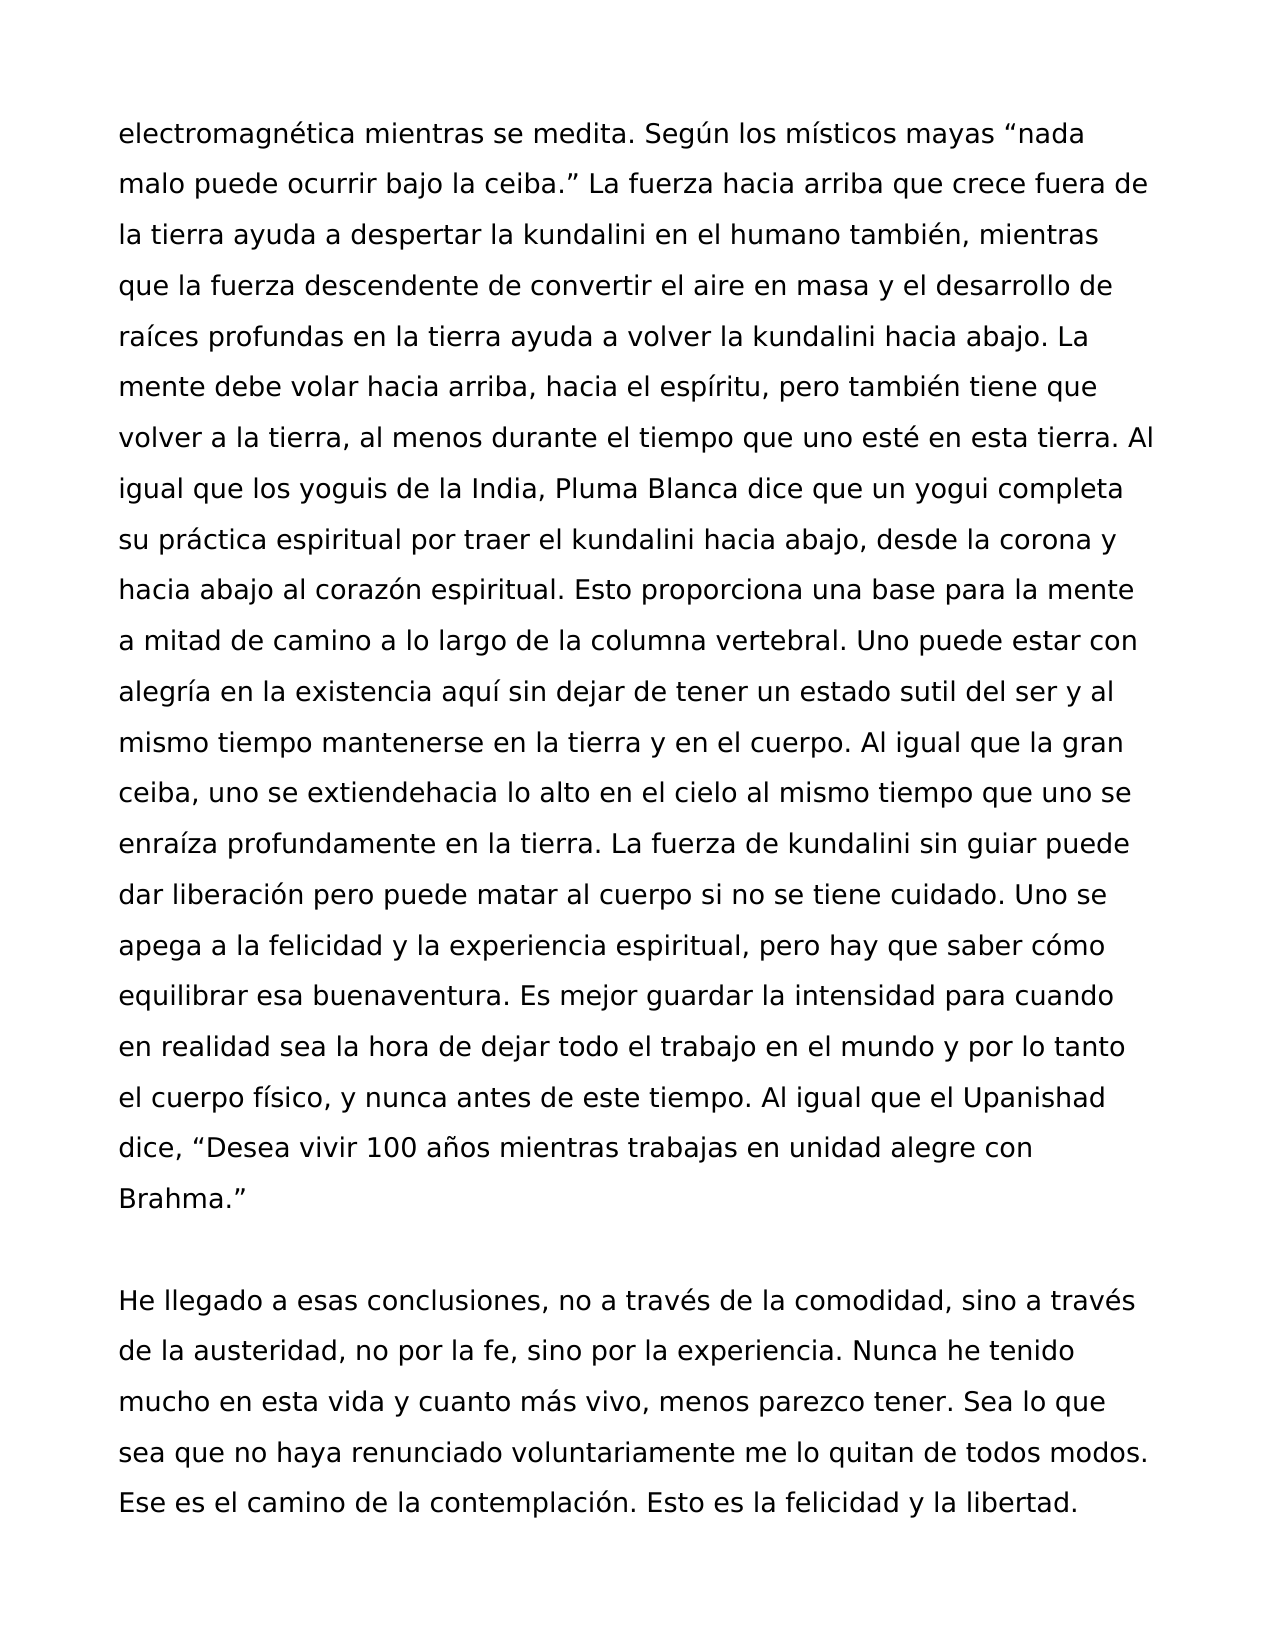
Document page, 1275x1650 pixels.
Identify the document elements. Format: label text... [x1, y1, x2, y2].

text La Evolución De Tantra Maya “Solo Brahma es el gurú.” Este dicho del Upanishad representa una concepción muy universal de la divinidad. Brahma significa literalmente lo que es grande y hace que otros sean grandes. En otras palabras, Brahma es la Conciencia del Macrocosmos, de todo el universo. El gurú no es otro que la Conciencia Suprema y no puede ser manchado por la parcialidad ni prejuicios ni cualquier proyección relativa de un mesías o gurú humano. Lo que es, simplemente es. Si la Conciencia Suprema puede crear todo este universo, sin duda hay una manera sin mediación, directa de comunicarse conmigo, un microcosmos pequeño en este Macrocosmos infinito. Y uno podría imaginar que una deidad Macrocósmica no es un pequeño dios de un determinado país o clase o sociedad de seres humanos exclusivos que merecen su misericordia. La diminuta mente microcósmica humana con sus prejuicios finalmente entiende que “dios” no se puede encontrar a través de una forma finita, ni material ni mental. Los libros sagrados y mesías y Budas eran sólo aproximaciones de una verdad mística interior. Solo aquellos que se atreven a cuestionar la raíz de su ser libre de estos apéndices posiblemente podrían encontrar la raíz de su ser libre de todo acondicionamiento relativo. No dualismo, o Advaita, es la idea de que en última instancia, la conciencia del microcosmos individual y el Macrocosmos colectivo son fundamentalmente lo mismo. Esto no quiere decir que mi conciencia se ha convertido en la conciencia del universo, que el ego se convierte en dios. Más bien, mi conciencia se ha unido en, ha estado aceptada, transformada, digerida, y finalmente asimilada por la conciencia viva del Macrocosmos activo. El microcosmos ya no es una entidad separada creando reacciones negativas y contaminando el mundo mientras huye de un sueño vacío a la siguiente. El microcosmos iluminado es una célula mental unificada con otras células mentales que forman un macrocosmos, un cuerpo colectivo de mentes. Aquí, no se pueden traer apegos, los prejuicios, ni ninguna otra cuestión de control para el ego. En el momento en que se presenten, el Macrocosmos rompe todo que no pertenece a su orden. Se necesita mucho tiempo, evolución y de ensayo y error para encontrar un flujo de unidad en el Macrocosmos. Hay que desaprender el ego socialmente acondicionado y adoctrinado, junto con todos sus instintos mentales y biológicos hereditarios con el fin de aprender el camino de Brahma. Sólo los que nacen con facultades intuitivas desarrollados pueden entender estas verdades sin seguir maestros o caminos. La vida enseña de alguna manera estas lecciones internas. Sospecho que estas mentes están “preparadas” con este conocimiento desde el nacimiento y que probablemente aprendieron antes. Platón vio todo el conocimiento como algo que ya se ha aprendido. Lo que experimentamos aquí en el mundo finito son recuerdos de verdades ya conocidas. El genio, de acuerdo con este punto de vista, no es nada más que tener a disposición de uno, lo que ya se ha aprendido. La orientación espiritual se desarrolla de manera innata en algunos simplemente como el arte o la música o las matemáticas se desarrolla de manera innata en otros. La idea de un gurú humano o un maestro espiritual es para ayudar a comprender estas verdades cardinales fundamentales de la no-dualidad, o advaita. Un gurú es aquel que ha caminado ese camino y es capaz de mostrar a los demás. Sin embargo, la mayoría de las veces, un concepto de gurú no es más que un opiáceo para una personalidad desesperada y separado de la vida del universo debido a su ignorancia y egoísmo. La creencia es mayormente compulsión desesperada y la idea de un gurú es a menudo una espada de 2 filos. Normalmente, cuando se habla de un gurú, se le quiere convertir con alguna idea. A menudo hay quien quiere que otros se junten con ellos bajo algun omnipotente mesías, gurú, y su religión o institución. Ellos realmente no quieren tener sus propias experiencias pero prefieren sólo adoptar las ideas y tradiciones de los demás para encontrar seguridad y refugio. Cuanto más absoluta la idea, más eficaz es el opio y lo más que es aplacada la compulsión del pequeño ego temeroso y separado, necesitado de agarrarse a algún tipo de significado. Si uno pasa y sale de estas ideas limitadas de un gurú, entonces tal vez uno puede realmente entender algo de otro ser humano, que es sabio, compasivo y que sólo tiene el bienestar de uno en mente. Cuando llegué por primera vez a la india, conocí a un yogui que me contó algunos secretos muy útiles. De inmediato me aceptó en su confianza. Me miró intensamente y me sentí como si yo estuviera siendo escaneado. Lo primero que me dijo fue un consejo de cómo transmutar las energías sexuales. Nunca había escuchado una charla de un monje sobre estas cosas habladas tan abiertamente, pero con tanta inteligencia y pureza. Lejos de ser fantasías perversas o hipocrecias de un monje supuestamente célibe, fue la visión más práctica en el deseo de la que yo había oído hablar en mi vida. Como hombre joven yo apreciaba mucho sus puntos de vista. La segunda cosa importante que me dijo es que algún día el orden probablemente terminará matando a sus propios santos. Se rió mucho, pero que hablaba en serio. Era inconcebible para mí en ese momento. ¡Además, parecía como herejía porque todos los demás monjes solo hablaban de como el guru dejó todo su poder y su gracia en esta organización! Ahora, 20 años más tarde, veo lo que quería decir. Más tarde, en otra visita, me dijo cómo los yoguis pueden dejar sus cuerpos y viajar a través de las dimensiones internas del tiempo y el espacio. Dijo que era otra realidad en la que no existen estos factores relativos de tiempo y espacio. Era un Tierra de Sueños que era aún más real que la realidad física, una especie de repositorio astral de toda experiencia humana y la memoria, pasado, presente y futuro. Dijo que se podía saber lo que se necesitara saber y conocer a todo aquel a quien se tenía que conocer en este plano de la realidad. Yo estaba ansioso por visitar este Salón de los Inmortales. Me dijo cómo salir de mi cuerpo y en qué momento de la noche podía hacerlo. Salí de la conversación con el deseo de ver si podía de alguna manera saber algo del maestro de estos grandes hombres con que me encontraba. Más tarde en la noche seguí la técnica prescrita. No pasó nada en ese momento. Más tarde me dormí y entonces empezó a trabajar. Me desperté por completo con una sacudida santa del rayo espiritual en mi columna vertebral. Podía sentir al kundalini ascendiendo. Podía sentirlo silbante a través del líquido encefalorraquídeo que se concentra en el interior del cerebro. Cuando se introdujo dentro de la cabeza sólo había luz y sonido, cada color era blanco y cada sonido estaba dentro del Om. Durante toda la noche hubo un vórtice, un remolino de energía que se movía alrededor de la corona de mi cabeza. No tenía forma, solo sonido y color. Yo estaba totalmente despierto, pero cuanto más el kundalini se elevaba más entré en un estado muy consciente de trance. Era más real que cualquier cosa que jamás hubiera experimentado. En lugar de un mundo de formas y de masas, todo estaba muy bien y la vibración calmante. Comprendí cómo el chakra de la corona y la glándula pineal era el receptor y el canal para entrar en el Macrocosmos infinito. Todo tenía sentido como idea pura. No había miedo o la incertidumbre de esta realidad desconocida. Todo era felicidad y me sentí muy libre y puro. Me di cuenta de que mi cuerpo estaba acostado en mi cama en un trance, pero que mi conciencia estaba muy claramente en el presente, sin nombres ni formas. De vez en cuando veía la forma de el guru y toda la escena vibracional se convertiría en algo más parecido a un sueño, sólo que mucho más real y lúcido. Pensé “esto es un sueño”, pero yo sabía que era un tipo muy especial de sueño. Todavía a día de hoy lo recuerdo tan claro como a un estado “despierto” de conciencia. Escribo sobre este tipo de cosas no para enseñar, sino para afirmar que estos fenómenos son reales y que existen sistemas humanos de la práctica que puede enseñar métodos para alcanzar tales experiencias. No me gustaría la responsabilidad de enseñar estas técnicas muy avanzadas a los demás y arriesgar errores peligrosos. Sin embargo, cualquiera puede hacer lo que hice justo antes de que me enseñaran la técnica mencionada en el ensayo. Creo que hay ciertos requisitos previos para estas experiencias y que no vienen al azar. Y para demostrar que el Tantra es una ciencia intuitiva y que estas experiencias son replicables, tengo que explicar un poco de cómo se puede hacer. Primero hay que entender Yama y Niyama y luego tomar iniciación tántrica. Después de mucha práctica uno puede despertar el Kundalini por encima del chakra Manipura (el ombligo) en el Anahata (el corazón espiritual). No estoy hablando de una experiencia de una sola vez o una experiencia inducida por las plantas de poder. Hay que sostener la kundalini en el anahata durante la meditación todos los días durante un mes. Habrá hambre constantemente y nada va a llenar el apetito. La mente estará loca por la intoxicación divina y la alimentación va a ser dolorosa, pero necesaria a fin de continuar la transmutación divina. Lo más probable es que se llegue a ser muy delgado y que se queme casi toda la grasa del cuerpo. Todos los recuerdos buenos y malos de su existencia anterior serán purificados en el fuego de kundalini. El guru vendrá a ti con regularidad en sueños. Mostrará la sombra de su existencia para que pueda renunciar a ella. No como castigo sino para purificar, tu gurú vendrá como el terror divino. Después de esta primera experiencia que se ha mencionado en el ensayo, mi conciencia volvió a dejar mi cuerpo y entró en Tiempo del Sueño una segunda vez. El vino a mí con un verdugo encapuchado y le ordenó atravesar una espada a través de mi ombligo. Él lo hizo. Era más real que un sueño. Estaba aterrorizado hasta que sentí que no había miedo, sólo felicidad. Ya no podía sentir el ombligo de mi cuerpo ni el mundo astral de nombre y forma. Ya no era un gurú para perseguir. Sólo había luz. Yo estaba en el elemento cósmico “aire” de la idea pura. Permanecí allí, incluso fuera de este misterioso sueño. Todo el mundo pensará que eres un loco y es probable que los restos de tu ego sean aplastados y humillados por completo. Moviéndose lentamente pero seguramente no es siempre una mala idea. Primero uno debe amar el mundo y a todas las personas, mientras que se purifican la mente y el cuerpo. Hay que dejar que el Atman sea un testimonio de una vida vivida en plenitud y con propósito humano completo. Cualquier sufrimiento restante se destruye al quemar las semillas de samskãra y permite la entrada de más felicidad en su mente. El sufrimiento florece en el amor divino a través de servir a los demás. Uno se abandona a sí mismo en perfecta dulzura. Es solamente en esta devoción pura que uno debe tratar de ponerse en marcha desde este mundo y hacia el siguiente. Es sólo en este estado que uno tiene la gracia necesaria para ello. Hoy todavía estoy tratando de darme cuenta de la importancia de estas conversaciones detalladas con la aparición del gurú. Tal vez no era absolutamente necesario que él apareciera como un ser humano en un estado de sueño lúcido, pero fue un toque muy personal y afectivo de algo o alguien muy sublime. A medida que los años pasan, estas revelaciones se han vuelto aún más claras y la vida tiene más sentido. No fue mucho lo que pude entender como novato espiritual en mis años veinte. Fueron experiencias que por su naturaleza necesitan una vida entera para hacerse realidad. Aunque nunca he predicado ni tratado de convencer a los demás acerca de la divinidad del guru, nunca he dudado de esta influencia en mi vida. Durante muchos años yo ni siquiera hablé de él. Fue una lucha sutil de forma con lo sin forma, y la idea de que el arquetipo de gurú en realidad puede aparecer con una forma humana. Siempre consideré este última como una posibilidad relativa y no quería que mis experiencias fueran una especie de “prueba” para el ego para hacer ideas fijas sobre el infinito. Este es un error sutil que causa un gran daño a una ideología que es en realidad pura. Puede ser que se trate de las propias ideas y prejuicios o de las ideas e ideología de una sociedad espiritual. Si misterio, sutileza y pensamiento libre son sustituidos por lo concreto y la conformidad, entonces sólo el dogma permanecerá. Los seres humanos armados con las ideas exclusivas siempre terminan creando problemas por sí mismos y los demás. Yo siempre trato de hacer referencia a las ideas filosóficas deel guru, donde la Conciencia Suprema es infinita y sin forma. Con aquellos que trataron de imponer la forma absoluta del gurú, sólo vi la la fabricación de una religión y pronto aprendí que no tenía sentido discutir estos asuntos. Con los años he enseñado meditación sin forma a mis amigos, con un sistema totalmente diferente y sin hacer referencia a el guru. Sin embargo, muchos de mis amigos siguen teniendo experiencias profundas y sueños deel guru similares al mío. Es algo que sólo sigue creciendo en silencio dentro de mí y otros. Él mismo se limitó a decir que era, es y seguirá siendo un misterio. Sin embargo, la filosofía que dejó es muy clara, racional y lúcida. Espero que los demás encuentren algo especial en sus obras que estoy compartiendo. Estas fueron recopiladas y publicadas como libros, pero todas ellas se basan en conversaciones que dio durante varias décadas a miles de personas. Las técnicas de meditación tantrica eran muy eficaces en el despertar del kundalini, la fuerza divina latente dentro de uno que despierte las cualidades latentes, espirituales. Es como una serpiente enroscada en el base de la columna que se despierta con la concentración mental. Al subir y avanzar por la columna vertebral uno va desarrollando la actividad sutil en las glándulas y órganos y sus centros nerviosos en la columna vertebral y la menta entra en sintonía con estados más sutiles de conciencia espiritual. Esa experiencia a través del desarrollo de la biopsicología sutil resulta en varios estados de samadhi– union con la consciencia infinita. En samadhi el aliento se suspende, el corazón se vuelve muy lento, y los pensamientos se aplacan. Así, uno tiene una realización de buenaventura sobre la vida interna y su lugar apropriado en el universo. Empecé a entrar en el estado de samadhi sin aliento muy regularmente después de mi visita al ashram. Aunque era muy intenso, las prácticas dieron a la mente y al cuerpo la cantidad máxima de la transformación biológica, psicológica y espiritualmente posible. Sin embargo, nadie me enseñó con eficacia cómo llevar el kundalini hacia abajo. Durante años yo era como una máquina que funciona a su capacidad acelerada. A veces me fui en trance mientras conducía y un amigo tenía que tomar el volante. A veces me caía y desmayaba en un estado de espiritualidad. Mi cuerpo una vez saltó 2 pies en el aire cuando el kundalini despertó mientras yo estaba sentado en la postura del loto. No puedo saltar ni de lejos tan alto en loto si lo intento con mi mejor esfuerzo ni aunque utilice mis rodillas para impulsarme. Este levantamiento constante de la kundalini en mí tenía efecto en otros también, sobre todo para el bien, pero también negativamente. Fui rechazado por muchos monjes inmediatamente después de que ellos supieron que yo estaba teniendo estas experiencias. Varios monjes me dijeron en varias ocasiones que si yo quería esos altos estados de samadhi y realización, entonces yo estaba en la organización equivocada. Al principio pensé que esto era absurdo. Yo sólo había hecho las prácticas que me habían enseñado. Samadhi, trance espiritual, se supone que suceden cuando el kundalini despierta después de la práctica sincera. Supuestamente, es la meta de la yoga. Probablemente habría estado bien con ellos si si ellos también hubieran tenido estas experiencias. Muchos hablaron sobre mis experiencias mucho más que yo dentro de sus círculos de chismes. Finalmente admitieron mis experiencias eran reales, pero dijeron que me iba a morir antes de los 40 años a causa de la intensidad del kundalini. Dejé el abrigo de esta sociedad espiritual sin saber cómo llevar el kundalini hacia abajo, o al menos que hacer que no fuera tan intenso. Tenía que recordar que este proceso probablemente me iba a matar si no se calmaba. Mi renuncia de esa sociedad de yogis fue una gran bendición. Me di cuenta de que la gente me quería de nuevo, a pesar de que tenía estos extraños fenómenos que ocurren dentro de mí. Siempre me sentí querido y aceptado por la mayor parte de mi existencia y siento que esta aceptación social me dio la confianza para estar bien conmigo mismo y comenzar a explorar nuevos territorios del ser interior. Me sentí más a gusto en una ferretería que en una sociedad espiritual de mentes cerradas. Mis experiencias de meditación regresaron con aún más intensidad y originalidad. He desarrollado gradualmente mi propio sistema de la práctica. A lo largo de estos años nunca dejé de tener sueños del guru donde siempre me dio pistas muy interesantes. Él nunca me dio nada de información fácil, sino que simplemente me guió hacia la comprensión de la práctica espiritual. Me di cuenta de que ni siquiera necesito meditar más, pero el guru continuó dándome experiencias que profundizaron mi comprensión de la meditación. Ha sido una gran aventura. Durante este tiempo, me hice amigo de Pluma Blanca, un yogui maya de Campeche. En nuestras primeras reuniones compartió sus puntos de vista sobre el tantra del árbol. Él siempre se sentaba en la meditación bajo el árbol de ceiba. Esto me hizo pensar en cómo el guru dijo que es bueno para meditar bajo el árbol de neem. También recordé como el Buddha logró la iluminación bajo el árbol Bodhi. Uno toma el árbol como un símbolo para la meditación y al mismo tiempo tomando refugio real bajo el árbol y participando con su escudo de energía electromagnética mientras se medita. Según los místicos mayas “nada malo puede ocurrir bajo la ceiba.” La fuerza hacia arriba que crece fuera de la tierra ayuda a despertar la kundalini en el humano también, mientras que la fuerza descendente de convertir el aire en masa y el desarrollo de raíces profundas en la tierra ayuda a volver la kundalini hacia abajo. La mente debe volar hacia arriba, hacia el espíritu, pero también tiene que volver a la tierra, al menos durante el tiempo que uno esté en esta tierra. Al igual que los yoguis de la India, Pluma Blanca dice que un yogui completa su práctica espiritual por traer el kundalini hacia abajo, desde la corona y hacia abajo al corazón espiritual. Esto proporciona una base para la mente a mitad de camino a lo largo de la columna vertebral. Uno puede estar con alegría en la existencia aquí sin dejar de tener un estado sutil del ser y al mismo tiempo mantenerse en la tierra y en el cuerpo. Al igual que la gran ceiba, uno se extiendehacia lo alto en el cielo al mismo tiempo que uno se enraíza profundamente en la tierra. La fuerza de kundalini sin guiar puede dar liberación pero puede matar al cuerpo si no se tiene cuidado. Uno se apega a la felicidad y la experiencia espiritual, pero hay que saber cómo equilibrar esa buenaventura. Es mejor guardar la intensidad para cuando en realidad sea la hora de dejar todo el trabajo en el mundo y por lo tanto el cuerpo físico, y nunca antes de este tiempo. Al igual que el Upanishad dice, “Desea vivir 100 años mientras trabajas en unidad alegre con Brahma.” He llegado a esas conclusiones, no a través de la comodidad, sino a través de la austeridad, no por la fe, sino por la experiencia. Nunca he tenido mucho en esta vida y cuanto más vivo, menos parezco tener. Sea lo que sea que no haya renunciado voluntariamente me lo quitan de todos modos. Ese es el camino de la contemplación. Esto es la felicidad y la libertad. El tantra maya, como el tantra y el taoísmo, fue desarrollado por personas que no poseían casi nada y vivían en los bosques o en las montañas. Siempre encuentro esto como una fuente de inspiración y espero que otros puedan ver que hay un gran potencial para encontrar formas prácticas de la espiritualidad que no son productos de la dialéctica histórica, que no fueron creados para la comodidad del imperio, o para el confort de la clase gobernante, o, en tiempos modernos, el mercado pseudo-espiritual. No pido que todos nos convirtamos en ascetas como los yoguis y taoístas, pero si ellos pueden encontrar felicidad con casi nada, entonces quizás aquellos de nosotros que estamos más cómodos y aún somos miserables podamos entender de lo que están hablando estos “inadaptados.” La Meditacion Maya, o Tantra Maya es una síntesis entre las antiguas practicas espirituales de los mayas y la meditación clásica de tantra de la india. Tantra es una combinación de dos palabras sánscritos, “tan” y “tra.” Tan significa inercia. Tra, significa expansion. Tantra, por eso, es la practica de expandir la consciencia desde la inercia. Es el sistema de la meditación, yoga racional y ética para evolucionar la mente. Uno se puede interpretar “maya” como las prácticas espirituales del pueblo maya. Son tradiciones de practica espiritual y curación que han pasado por muchos siglos de maestros a discípulos. Cuando yo escribo de Tantra Maya, interpreto “maya” según la definición sánscrito: el misterio divino de como el ser infinito se esconde en el reino de lo finito a través de cada ser, sólo para desear finalmente un retorno a un estado de unidad esencial con la conciencia infinita. Por eso, Tantra Maya es el estudio avanzado de Tantra como ciencia intuitiva universal al igual que la práctica meditativa de las mayas, cuyas prácticas meditativas y curativas son muy parecidas a las del Tantra Yoga del oriente. Tantra Yoga, al igual que el Tantra Maya, fue desarrollado en las selvas por místicos y curanderos que vivieron en harmonía con la naturaleza. También las posturas de ejercicios y meditación de ambos sistemas tienen los nombres de animales. Los dos sistemas son ciencias prácticas en las que el practicante sigue ciertas disciplinas y meditación para descubrir y verificar el conocimiento teorético de estas practicas y tradiciones. Pluma Blanca era un sanador, yogui, y astrólogo indígena maya. Todos eran una sola ciencia para él, sin embargo. Él me enseñó las técnicas de meditación necesarias para empezar a apenas comprender la astrología. Dijo que era una ciencia intuitiva que necesitaba la experiencia directa, mística. Esto requiere que uno pueda entregar su vida microcósmica al Macrocosmos, el universo como un todo. Este tipo de experiencia mística era muy diferente de que yo había entendido previamente como el misticismo. Supongo que mis ideas eran más clásicos. Siempre me gustaron los Upanishads, Toaism y personas contemplativas como Meister Eckhart, Plotinus, and Ramana Maharshi. Representaban el conocimiento espiritual último en mi opinión. Tantra Maya es una forma muy elevada del misticismo natural. Su propósito es entender la subjetividad pura del “yo” interior, como en el misticismo clásico, sin embargo, al mismo tiempo desarrollar una profunda conexión con la creación natural. Uno contempla el espíritu dentro para la auto-realización, mientras que uno se conecta a los reinos sutiles de la naturaleza para trabajar y servir al Macrocosmos Divino. Pluma Blanca también enseñó este estilo de meditación, aunque con un tono Zen con respecto al misterio de lo absoluto. La astrología, sin embargo, requiere un estilo diferente de meditación. Uno no necesita ir hacia arriba, sino hacia abajo, hacia el centro de la tierra. Profundamente en armonía con la tierra, se empiezan a sentir las atracciones de otros cuerpos celestes hacia el planeta y cómo afectan la conciencia humana y el campo electromagnético del planeta. Uno sólo puede meditar de esta manera después de haber despertado el Kundalini y sostenerlo en un centro superior. Mientras tanto, la mente superior del Macrocosmos ayuda al yogui para entender los secretos de la tierra abajo. El corazón espiritual o Anahata Chakra es el lugar perfecto para este trabajo. Es el centro del cuerpo, así como el centro de la mente. Es un centro espiritual alto, que al mismo tiempo se mantiene en contacto con los niveles mentales más bajos. Puede guiar y purificarlos y llevar a los instintos más bajos hacia expresiones más puras de la conciencia espiritual. Es el asiento de la mente intuitiva (Vijinamaya Kosa) y da a uno un conocimiento profundo de uno mismo, los demás y el universo entero. Cuanto más puro es el corazón espiritual, más puro es el conocimiento intuitivo. [118, 118, 1157, 1519]
